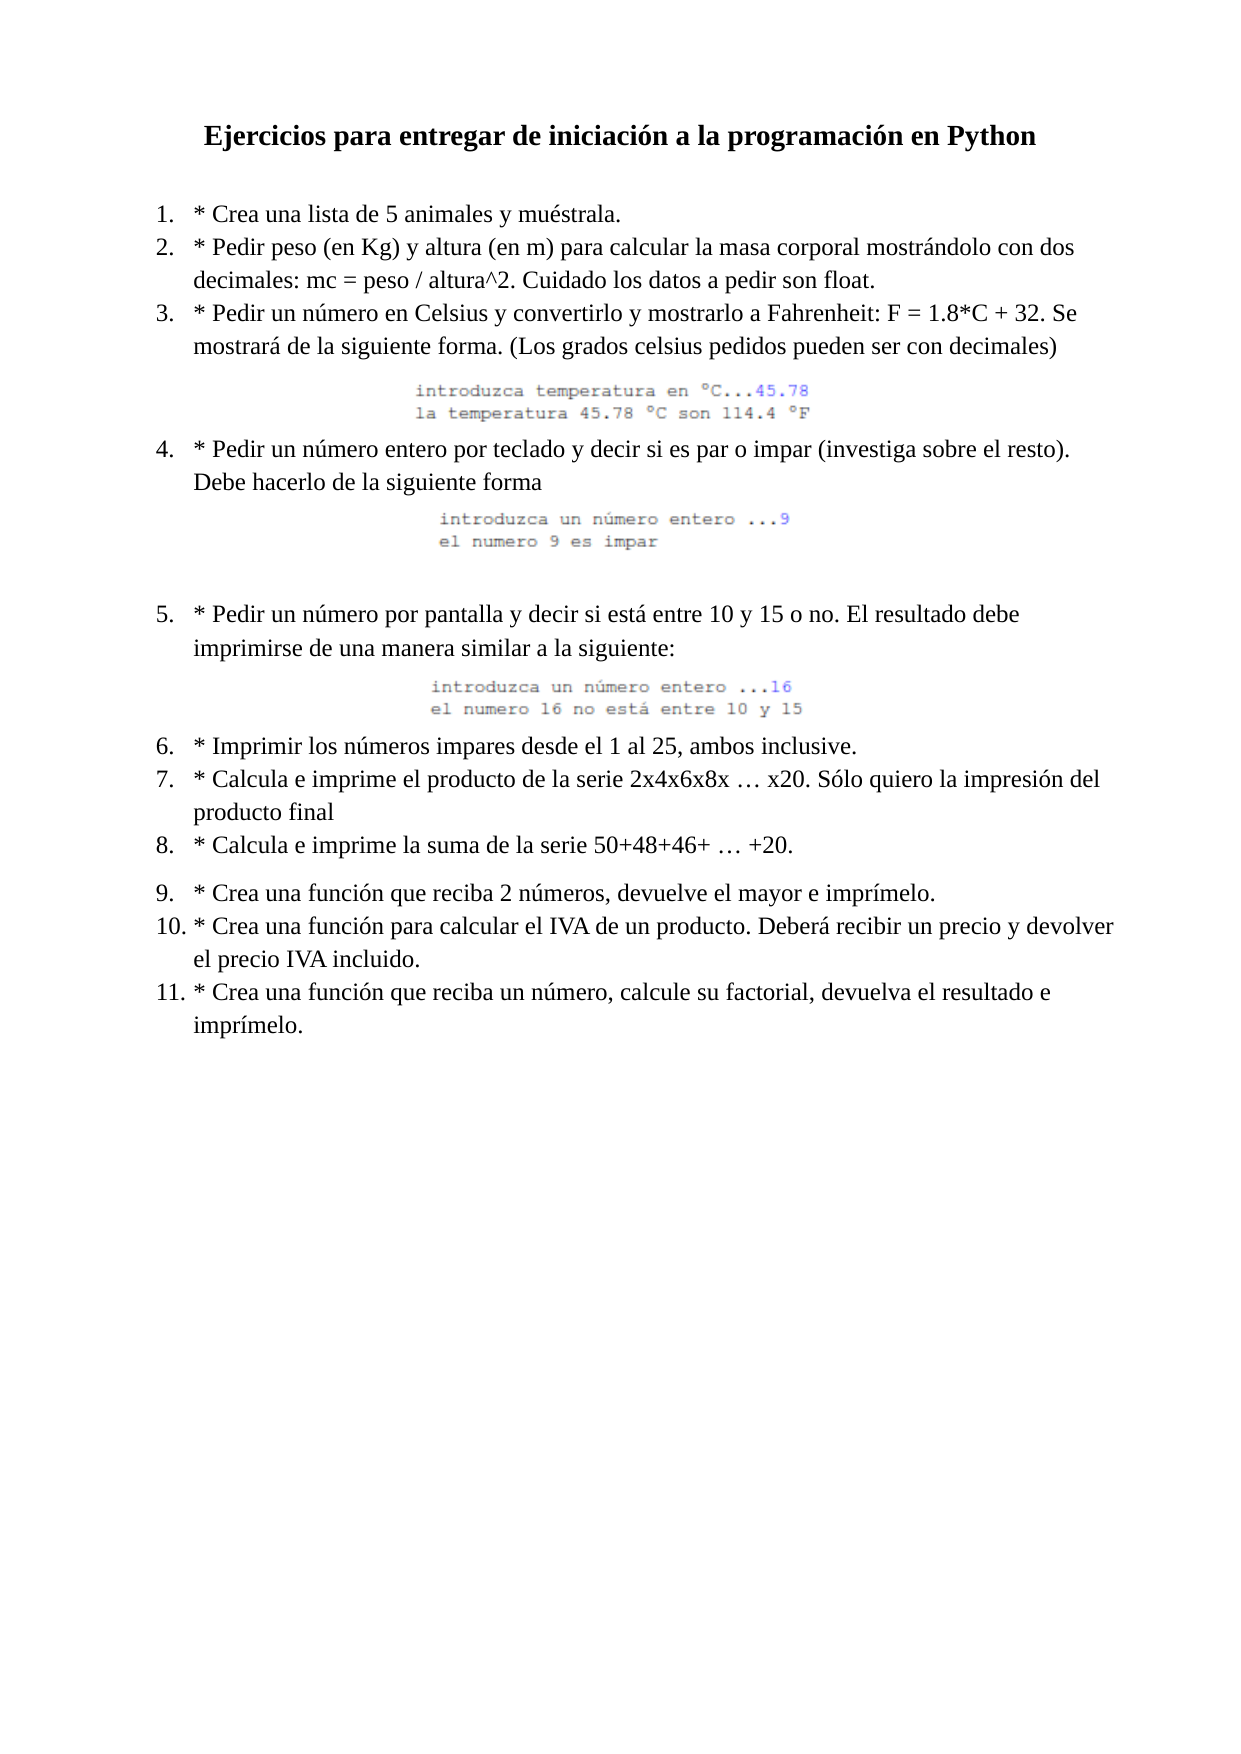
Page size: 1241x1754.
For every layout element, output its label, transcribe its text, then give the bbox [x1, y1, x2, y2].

list * Crea una función que reciba un número, calcule su factorial, devuelva el resultado e imprímelo. [156, 977, 1122, 1039]
list * Crea una función que reciba 2 números, devuelve el mayor e imprímelo. [156, 878, 1122, 907]
list * Imprimir los números impares desde el 1 al 25, ambos inclusive. [156, 666, 1122, 760]
picture [407, 374, 833, 430]
list * Pedir un número por pantalla y decir si está entre 10 y 15 o no. El resultado debe imprimirse de una manera similar a la siguiente: [156, 599, 1122, 661]
list * Calcula e imprime el producto de la serie 2x4x6x8x … x20. Sólo quiero la impresión del producto final [156, 764, 1122, 826]
list * Pedir un número en Celsius y convertirlo y mostrarlo a Fahrenheit: F = 1.8*C + 32. Se mostrará de la siguiente forma. (Los grados celsius pedidos pueden ser con decimales) [156, 298, 1122, 360]
picture [425, 499, 815, 563]
picture [426, 675, 814, 727]
list * Crea una función para calcular el IVA de un producto. Deberá recibir un precio y devolver el precio IVA incluido. [156, 911, 1122, 973]
list * Pedir peso (en Kg) y altura (en m) para calcular la masa corporal mostrándolo con dos decimales: mc = peso / altura^2. Cuidado los datos a pedir son float. [156, 232, 1122, 294]
subtitle Ejercicios para entregar de iniciación a la programación en Python [118, 118, 1122, 152]
list * Pedir un número entero por teclado y decir si es par o impar (investiga sobre el resto). Debe hacerlo de la siguiente forma [156, 379, 1122, 496]
list * Crea una lista de 5 animales y muéstrala. [156, 199, 1122, 228]
list * Calcula e imprime la suma de la serie 50+48+46+ … +20. [156, 830, 1122, 859]
